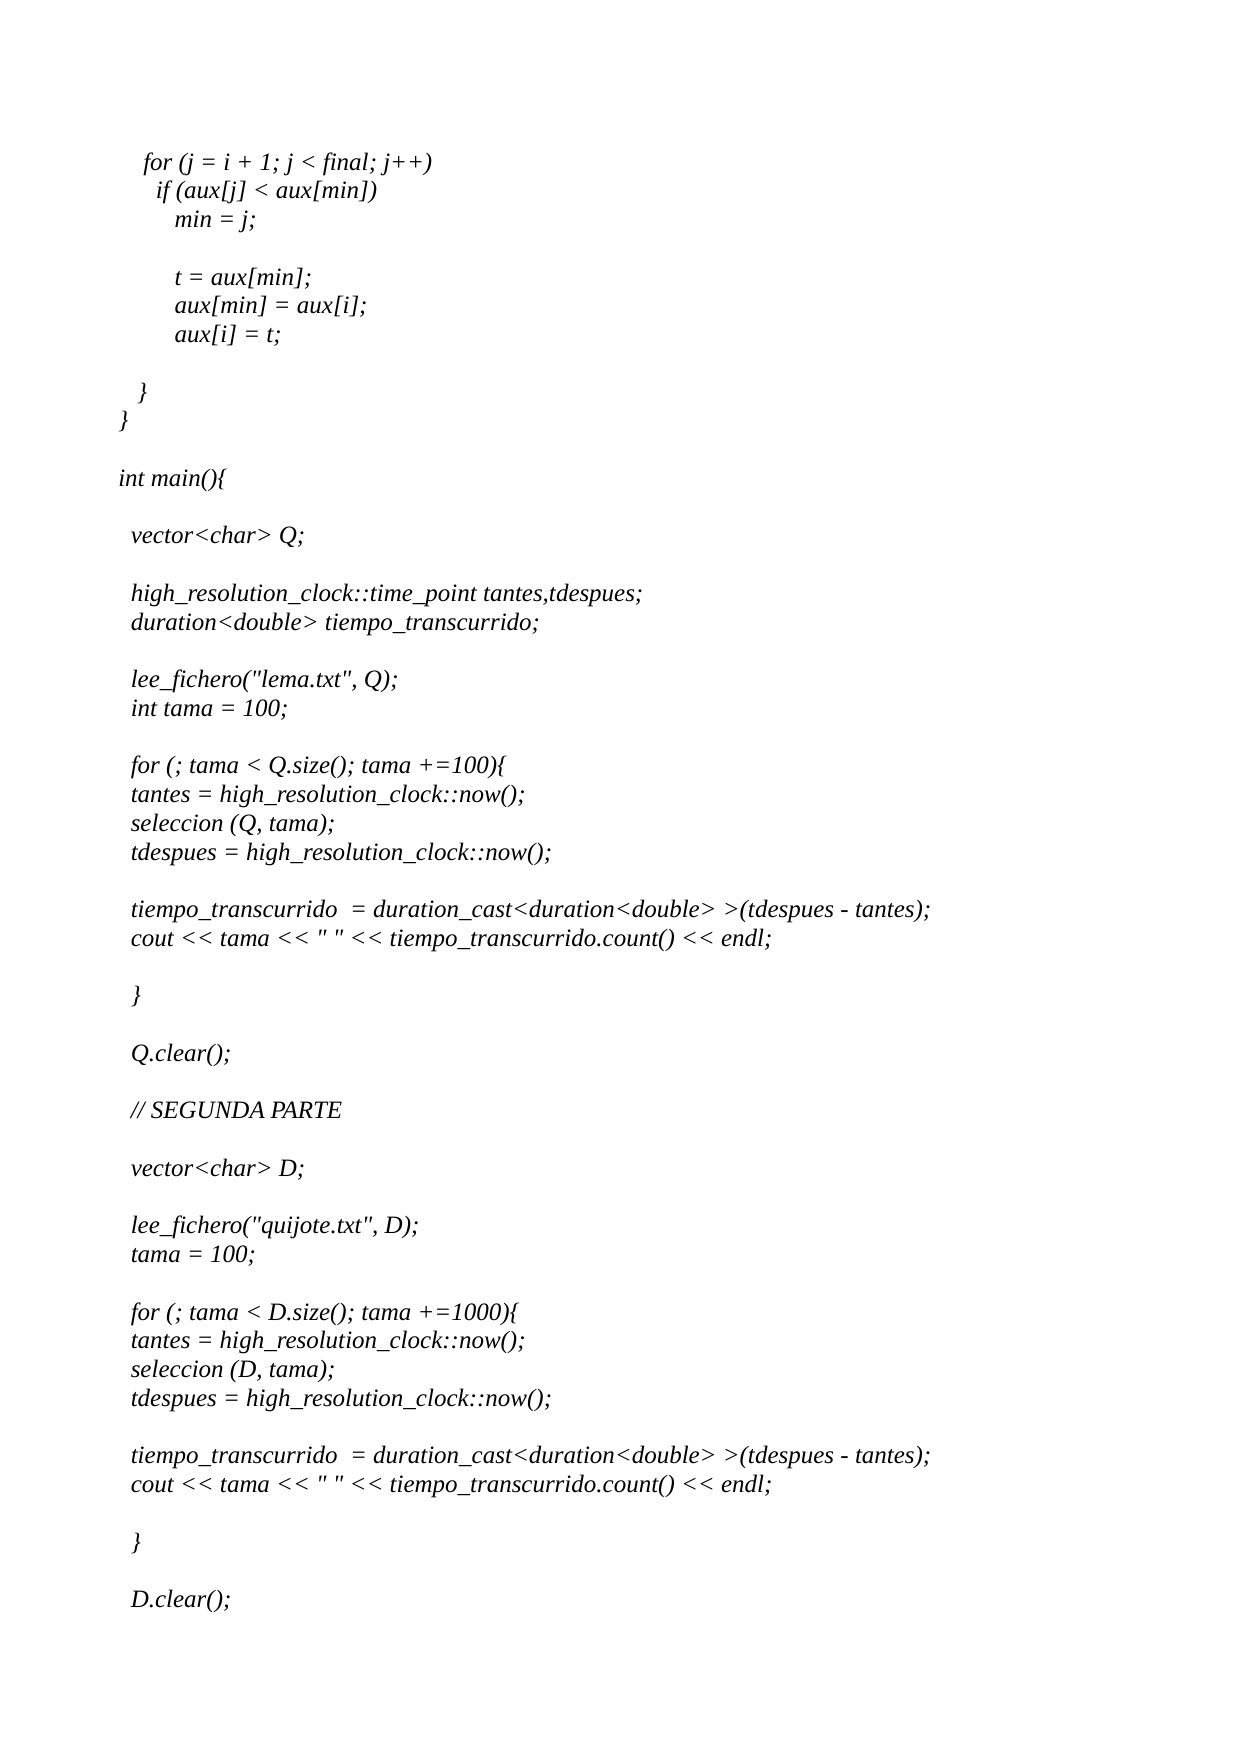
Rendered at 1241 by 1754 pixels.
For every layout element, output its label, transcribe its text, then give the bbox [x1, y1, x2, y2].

text tama = 100; [118, 1239, 1122, 1268]
text lee_fichero("quijote.txt", D); [118, 1211, 1122, 1239]
text tdespues = high_resolution_clock::now(); [118, 1383, 1122, 1412]
text } [118, 1527, 1122, 1556]
text tiempo_transcurrido = duration_cast<duration<double> >(tdespues - tantes); [118, 1441, 1122, 1469]
text seleccion (Q, tama); [118, 808, 1122, 837]
text for (; tama < Q.size(); tama +=100){ [118, 751, 1122, 779]
text cout << tama << " " << tiempo_transcurrido.count() << endl; [118, 1469, 1122, 1498]
text tiempo_transcurrido = duration_cast<duration<double> >(tdespues - tantes); [118, 894, 1122, 923]
text lee_fichero("lema.txt", Q); [118, 664, 1122, 693]
text min = j; [118, 204, 1122, 233]
text seleccion (D, tama); [118, 1354, 1122, 1383]
text tdespues = high_resolution_clock::now(); [118, 837, 1122, 866]
text for (j = i + 1; j < final; j++) [118, 147, 1122, 176]
text t = aux[min]; [118, 262, 1122, 291]
text for (; tama < D.size(); tama +=1000){ [118, 1297, 1122, 1326]
text vector<char> D; [118, 1153, 1122, 1182]
text } [118, 406, 1122, 434]
text tantes = high_resolution_clock::now(); [118, 779, 1122, 808]
text vector<char> Q; [118, 521, 1122, 549]
text high_resolution_clock::time_point tantes,tdespues; [118, 578, 1122, 607]
text cout << tama << " " << tiempo_transcurrido.count() << endl; [118, 923, 1122, 952]
text tantes = high_resolution_clock::now(); [118, 1326, 1122, 1354]
text if (aux[j] < aux[min]) [118, 176, 1122, 204]
text int main(){ [118, 463, 1122, 492]
text } [118, 377, 1122, 406]
text aux[min] = aux[i]; [118, 291, 1122, 319]
text D.clear(); [118, 1584, 1122, 1613]
text } [118, 981, 1122, 1009]
text int tama = 100; [118, 693, 1122, 722]
text duration<double> tiempo_transcurrido; [118, 607, 1122, 636]
text // SEGUNDA PARTE [118, 1096, 1122, 1124]
text aux[i] = t; [118, 319, 1122, 348]
text Q.clear(); [118, 1038, 1122, 1067]
